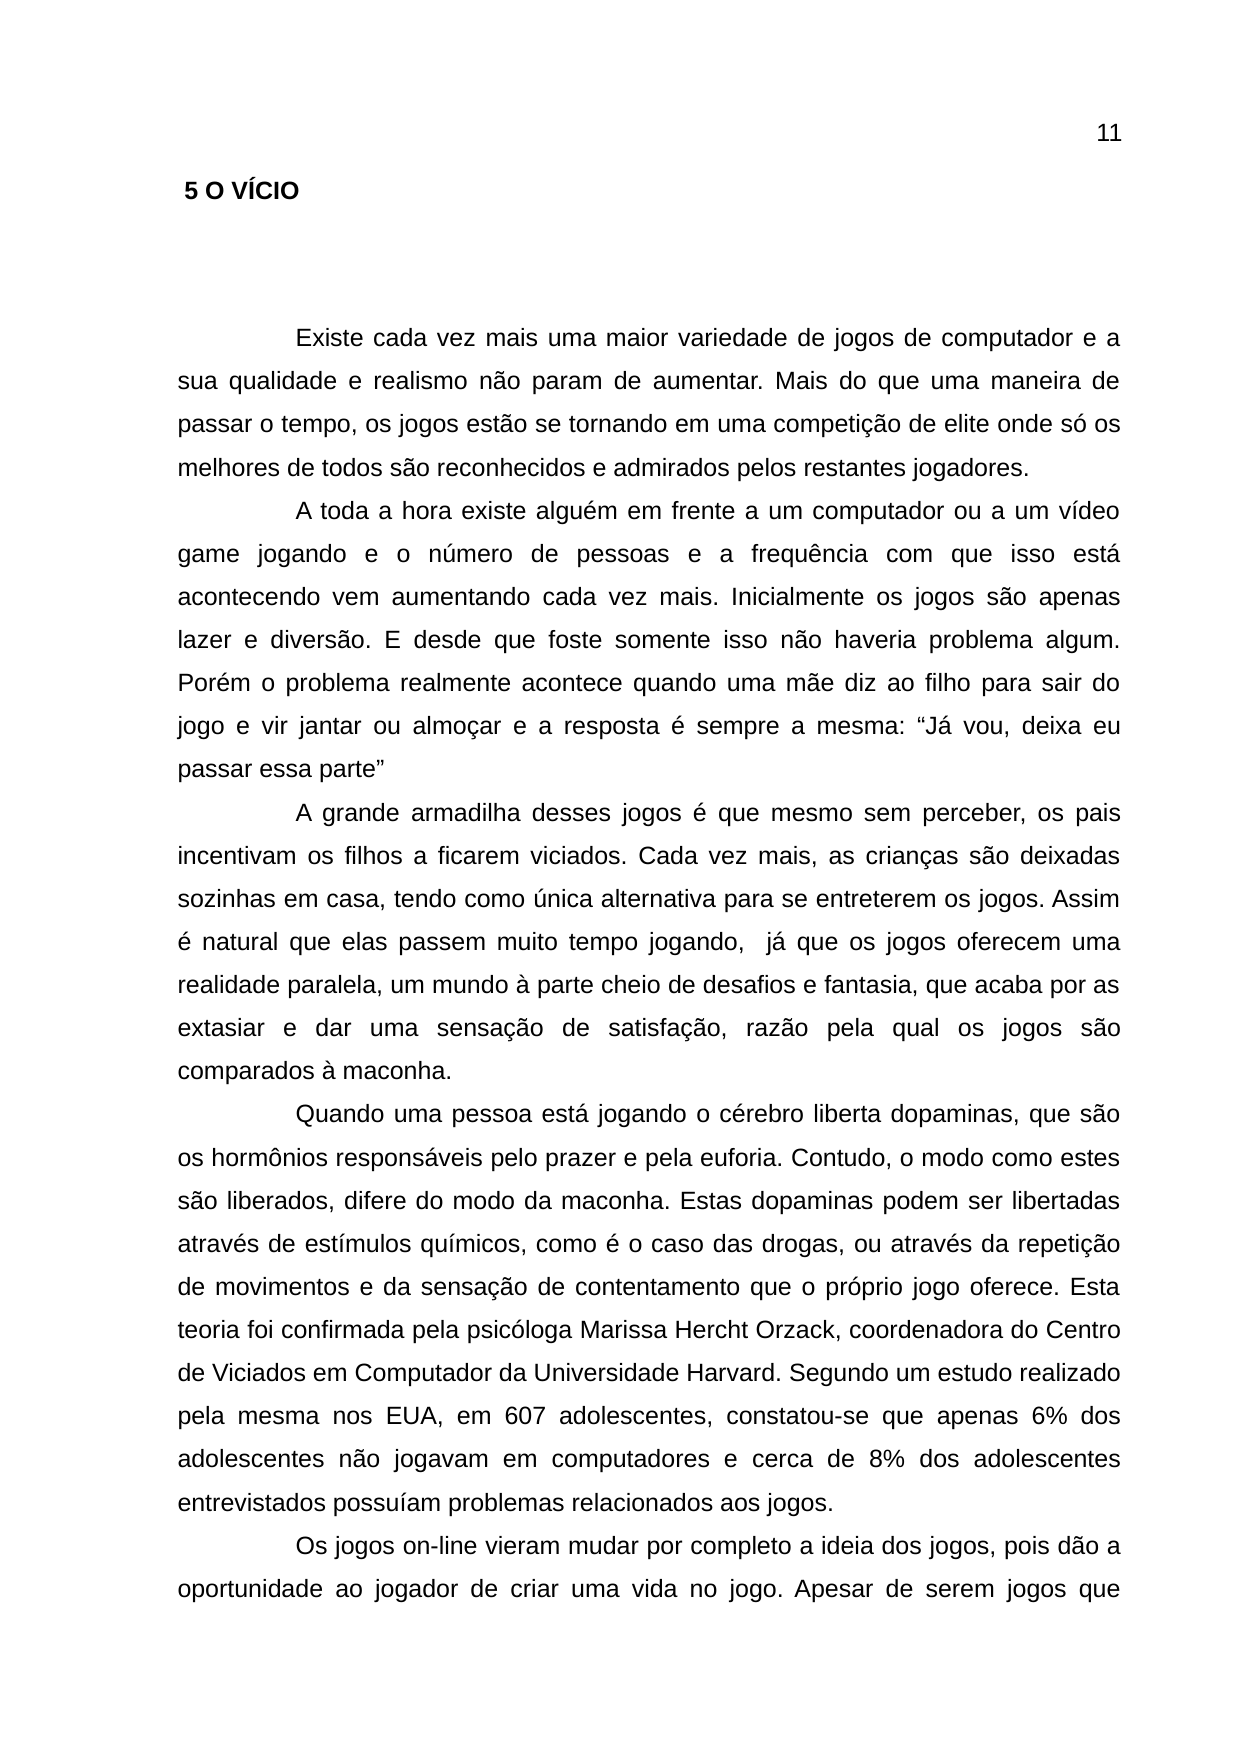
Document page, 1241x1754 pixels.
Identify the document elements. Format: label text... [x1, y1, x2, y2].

list O Vício [177, 176, 1122, 205]
text A grande armadilha desses jogos é que mesmo sem perceber, os pais incentivam os filhos a ficarem viciados. Cada vez mais, as crianças são deixadas sozinhas em casa, tendo como única alternativa para se entreterem os jogos. Assim é natural que elas passem muito tempo jogando, já que os jogos oferecem uma realidade paralela, um mundo à parte cheio de desafios e fantasia, que acaba por as extasiar e dar uma sensação de satisfação, razão pela qual os jogos são comparados à maconha. [177, 798, 1122, 1085]
text Quando uma pessoa está jogando o cérebro liberta dopaminas, que são os hormônios responsáveis pelo prazer e pela euforia. Contudo, o modo como estes são liberados, difere do modo da maconha. Estas dopaminas podem ser libertadas através de estímulos químicos, como é o caso das drogas, ou através da repetição de movimentos e da sensação de contentamento que o próprio jogo oferece. Esta teoria foi confirmada pela psicóloga Marissa Hercht Orzack, coordenadora do Centro de Viciados em Computador da Universidade Harvard. Segundo um estudo realizado pela mesma nos EUA, em 607 adolescentes, constatou-se que apenas 6% dos adolescentes não jogavam em computadores e cerca de 8% dos adolescentes entrevistados possuíam problemas relacionados aos jogos. [177, 1099, 1122, 1516]
text Existe cada vez mais uma maior variedade de jogos de computador e a sua qualidade e realismo não param de aumentar. Mais do que uma maneira de passar o tempo, os jogos estão se tornando em uma competição de elite onde só os melhores de todos são reconhecidos e admirados pelos restantes jogadores. [177, 323, 1122, 481]
text A toda a hora existe alguém em frente a um computador ou a um vídeo game jogando e o número de pessoas e a frequência com que isso está acontecendo vem aumentando cada vez mais. Inicialmente os jogos são apenas lazer e diversão. E desde que foste somente isso não haveria problema algum. Porém o problema realmente acontece quando uma mãe diz ao filho para sair do jogo e vir jantar ou almoçar e a resposta é sempre a mesma: “Já vou, deixa eu passar essa parte” [177, 496, 1122, 783]
text Os jogos on-line vieram mudar por completo a ideia dos jogos, pois dão a oportunidade ao jogador de criar uma vida no jogo. Apesar de serem jogos que [177, 1531, 1122, 1603]
